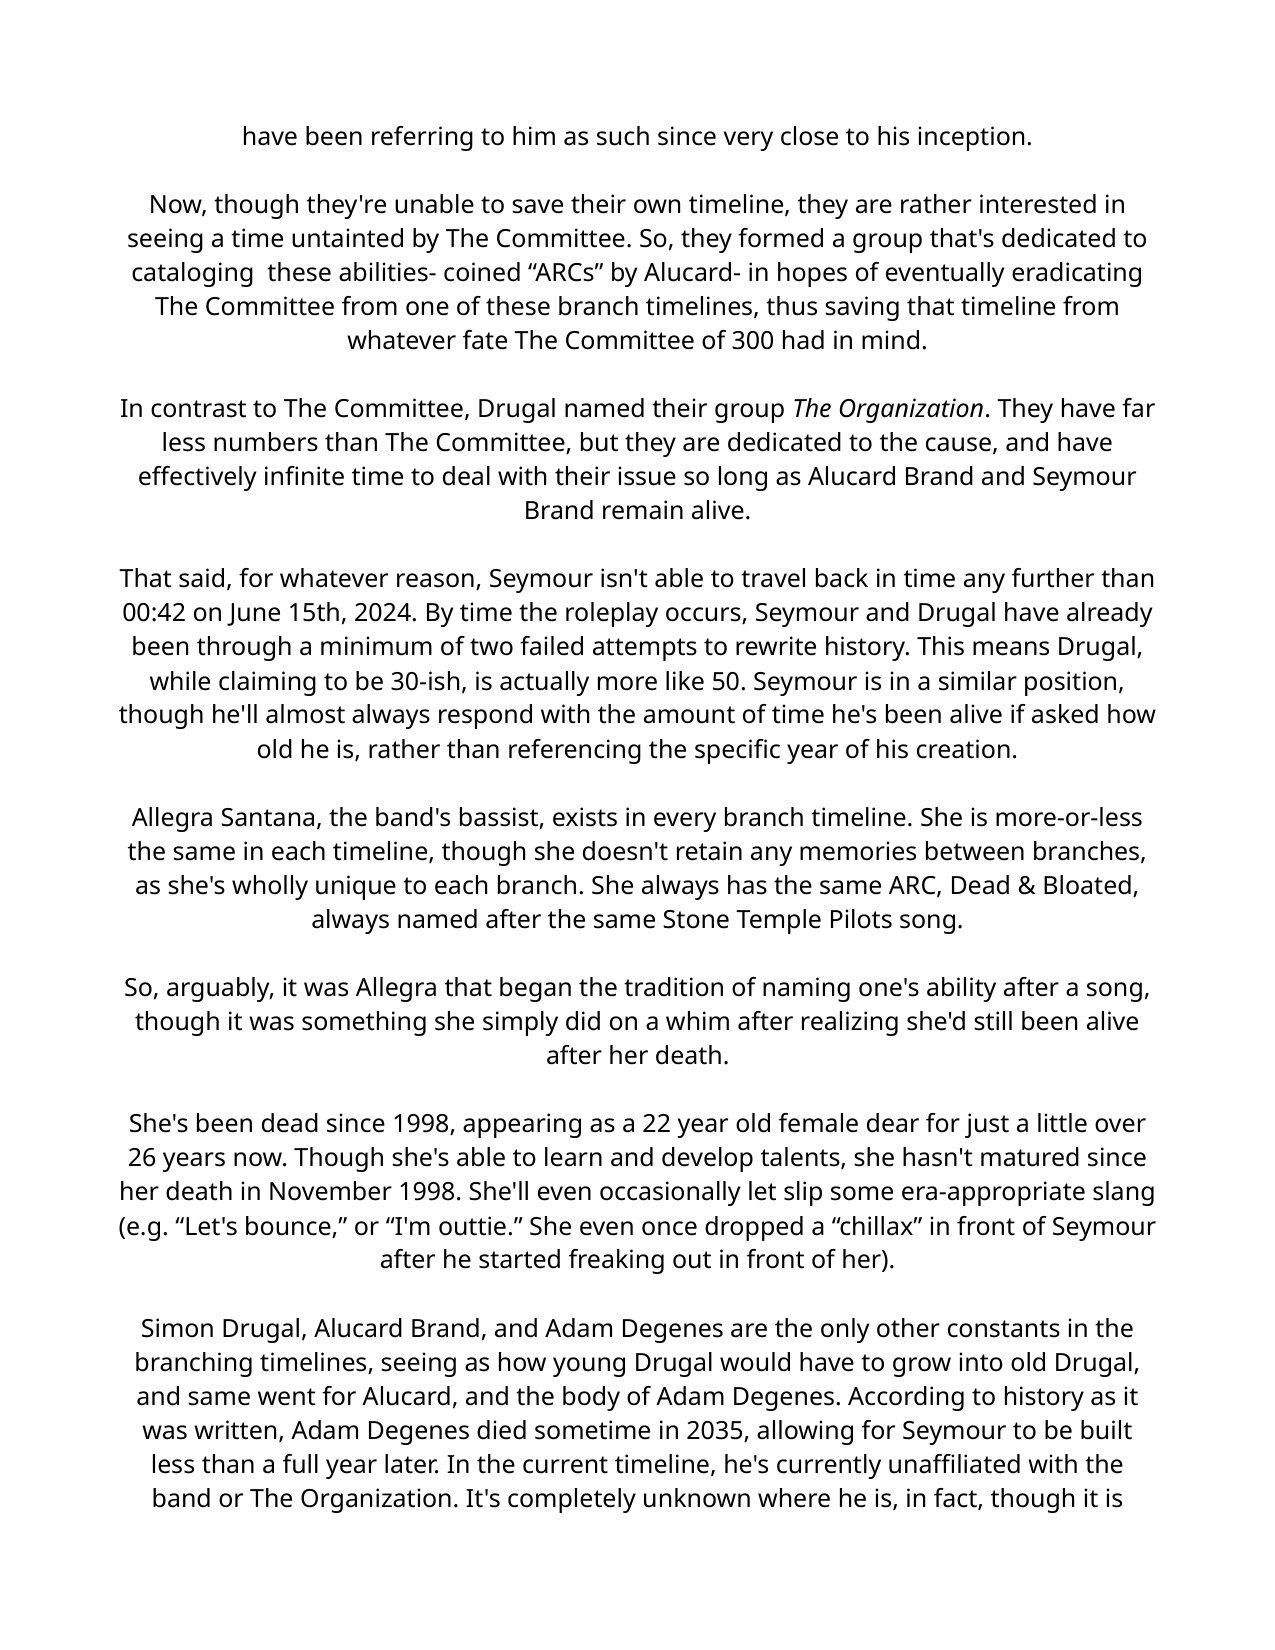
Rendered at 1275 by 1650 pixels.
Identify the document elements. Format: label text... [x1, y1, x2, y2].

text have been referring to him as such since very close to his inception. [118, 118, 1157, 152]
text So, arguably, it was Allegra that began the tradition of naming one's ability after a song, though it was something she simply did on a whim after realizing she'd still been alive after her death. [118, 970, 1157, 1072]
text She's been dead since 1998, appearing as a 22 year old female dear for just a little over 26 years now. Though she's able to learn and develop talents, she hasn't matured since her death in November 1998. She'll even occasionally let slip some era-appropriate slang (e.g. “Let's bounce,” or “I'm outtie.” She even once dropped a “chillax” in front of Seymour after he started freaking out in front of her). [118, 1106, 1157, 1276]
text Now, though they're unable to save their own timeline, they are rather interested in seeing a time untainted by The Committee. So, they formed a group that's dedicated to cataloging these abilities- coined “ARCs” by Alucard- in hopes of eventually eradicating The Committee from one of these branch timelines, thus saving that timeline from whatever fate The Committee of 300 had in mind. [118, 186, 1157, 357]
text In contrast to The Committee, Drugal named their group The Organization. They have far less numbers than The Committee, but they are dedicated to the cause, and have effectively infinite time to deal with their issue so long as Alucard Brand and Seymour Brand remain alive. [118, 391, 1157, 527]
text Simon Drugal, Alucard Brand, and Adam Degenes are the only other constants in the branching timelines, seeing as how young Drugal would have to grow into old Drugal, and same went for Alucard, and the body of Adam Degenes. According to history as it was written, Adam Degenes died sometime in 2035, allowing for Seymour to be built less than a full year later. In the current timeline, he's currently unaffiliated with the band or The Organization. It's completely unknown where he is, in fact, though it is [118, 1310, 1157, 1515]
text Allegra Santana, the band's bassist, exists in every branch timeline. She is more-or-less the same in each timeline, though she doesn't retain any memories between branches, as she's wholly unique to each branch. She always has the same ARC, Dead & Bloated, always named after the same Stone Temple Pilots song. [118, 799, 1157, 936]
text That said, for whatever reason, Seymour isn't able to travel back in time any further than 00:42 on June 15th, 2024. By time the roleplay occurs, Seymour and Drugal have already been through a minimum of two failed attempts to rewrite history. This means Drugal, while claiming to be 30-ish, is actually more like 50. Seymour is in a similar position, though he'll almost always respond with the amount of time he's been alive if asked how old he is, rather than referencing the specific year of his creation. [118, 561, 1157, 765]
